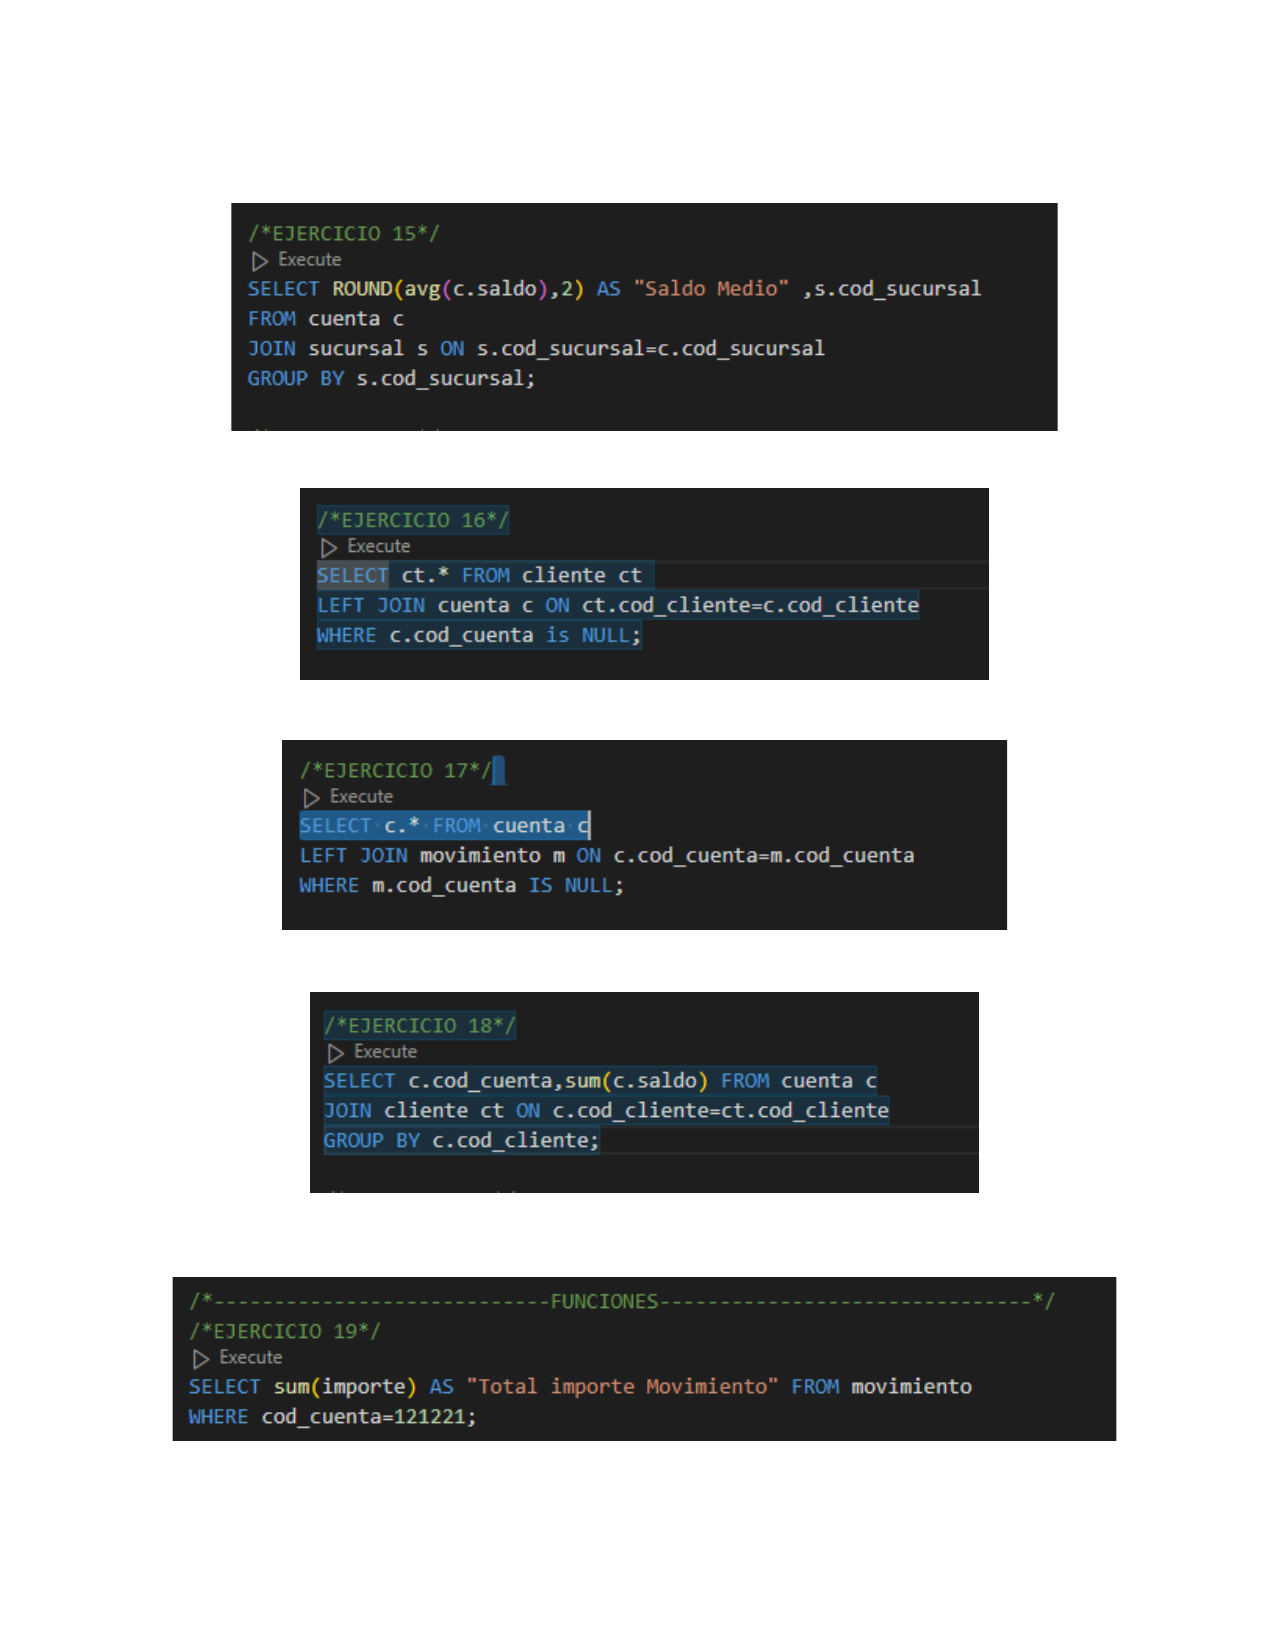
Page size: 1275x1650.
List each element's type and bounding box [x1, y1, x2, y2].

picture [231, 203, 1058, 431]
picture [172, 1277, 1117, 1441]
picture [282, 740, 1008, 930]
picture [300, 488, 989, 680]
picture [310, 992, 979, 1193]
